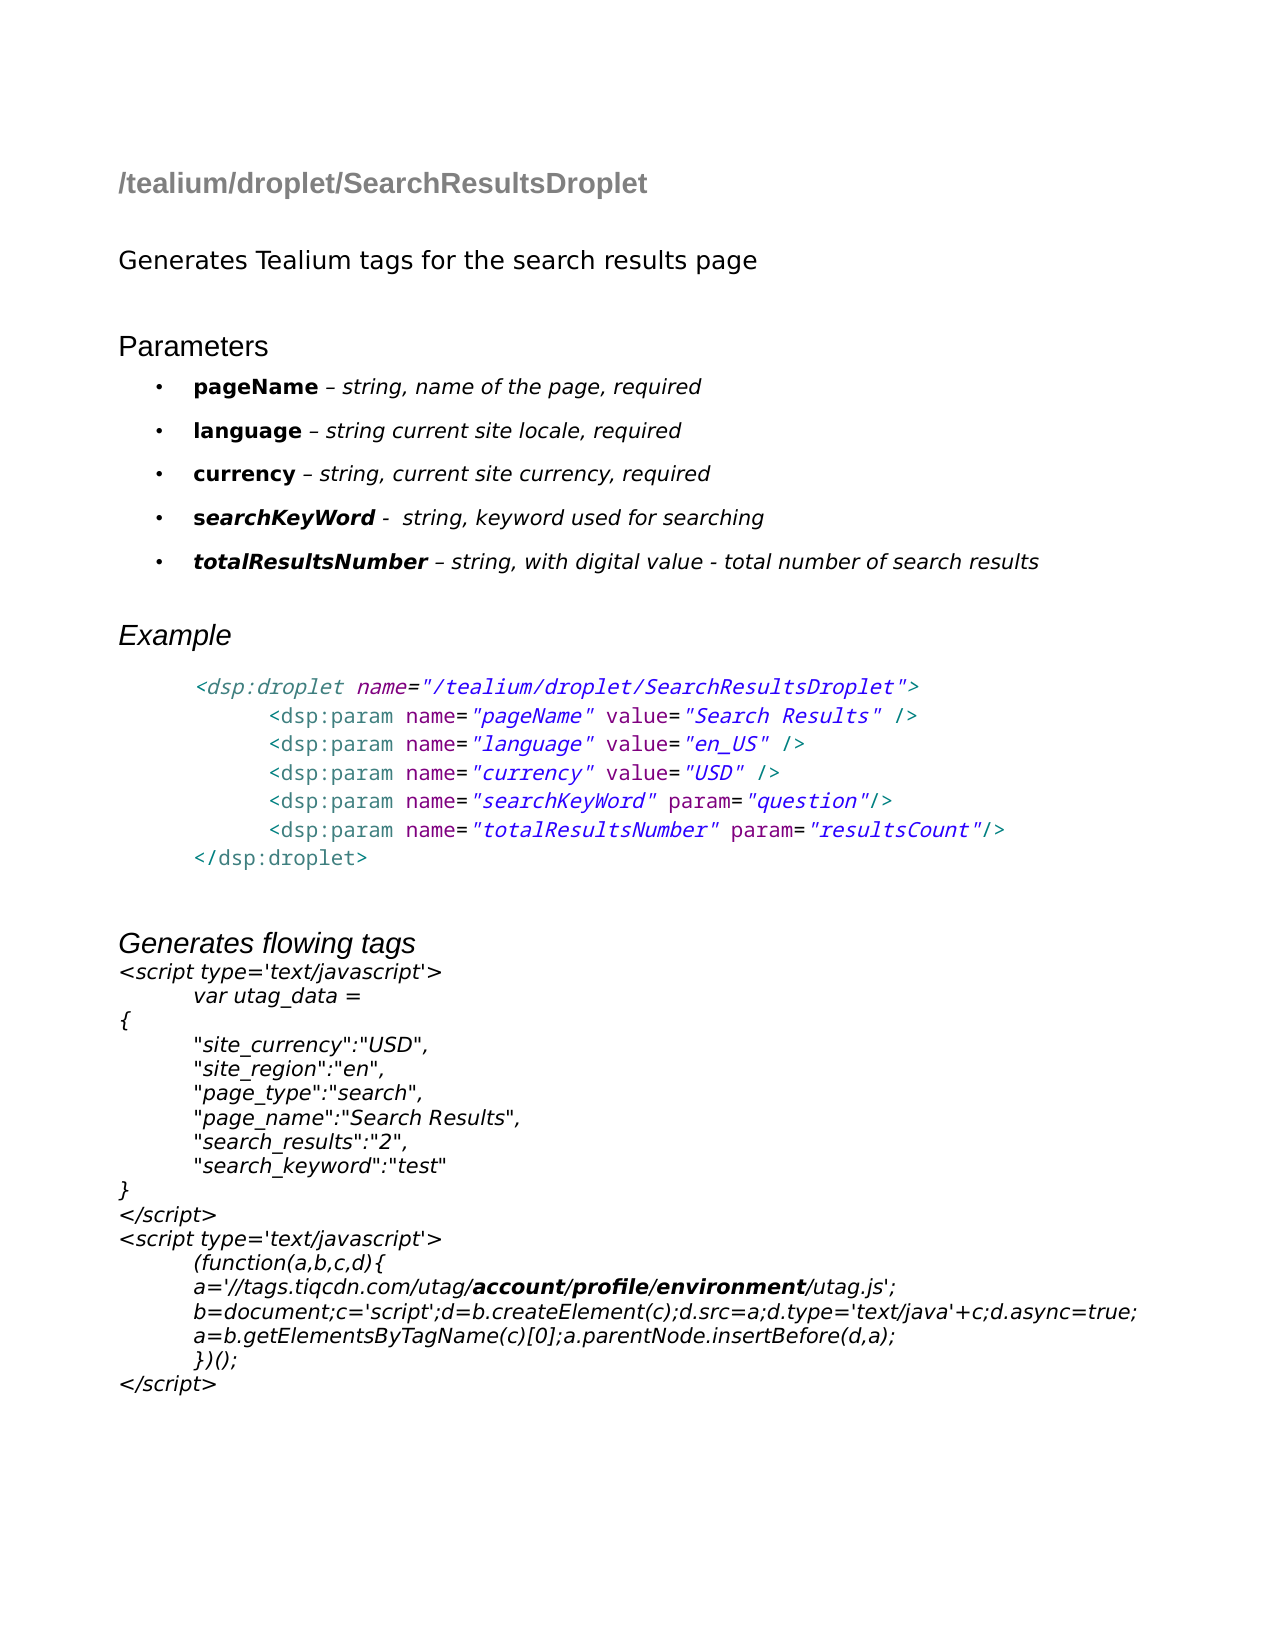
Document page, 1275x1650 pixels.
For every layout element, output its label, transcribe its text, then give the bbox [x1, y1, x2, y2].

text Generates flowing tags [118, 926, 1157, 960]
subtitle /tealium/droplet/SearchResultsDroplet [118, 166, 1157, 200]
list totalResultsNumber – string, with digital value - total number of search results [156, 550, 1157, 574]
subtitle Parameters [118, 329, 1157, 363]
text <dsp:param name="totalResultsNumber" param="resultsCount"/> [118, 815, 1157, 843]
list currency – string, current site currency, required [156, 462, 1157, 487]
text <dsp:param name="language" value="en_US" /> [118, 729, 1157, 758]
list pageName – string, name of the page, required [156, 375, 1157, 399]
list language – string current site locale, required [156, 419, 1157, 443]
text <dsp:param name="currency" value="USD" /> [118, 758, 1157, 786]
text <dsp:param name="pageName" value="Search Results" /> [118, 701, 1157, 729]
text </dsp:droplet> [118, 843, 1157, 872]
text Generates Tealium tags for the search results page [118, 246, 1157, 275]
text <dsp:param name="searchKeyWord" param="question"/> [118, 786, 1157, 815]
text <script type='text/javascript'> var utag_data = { "site_currency":"USD", "site_region":"en", "page_type":"search", "page_name":"Search Results", "search_results":"2", "search_keyword":"test" } </script> <script type='text/javascript'> (function(a,b,c,d){ a='//tags.tiqcdn.com/utag/account/profile/environment/utag.js'; b=document;c='script';d=b.createElement(c);d.src=a;d.type='text/java'+c;d.async=true; a=b.getElementsByTagName(c)[0];a.parentNode.insertBefore(d,a); })(); </script> [118, 960, 1157, 1397]
list searchKeyWord - string, keyword used for searching [156, 506, 1157, 530]
text Example [118, 618, 1157, 651]
text <dsp:droplet name="/tealium/droplet/SearchResultsDroplet"> [118, 672, 1157, 701]
